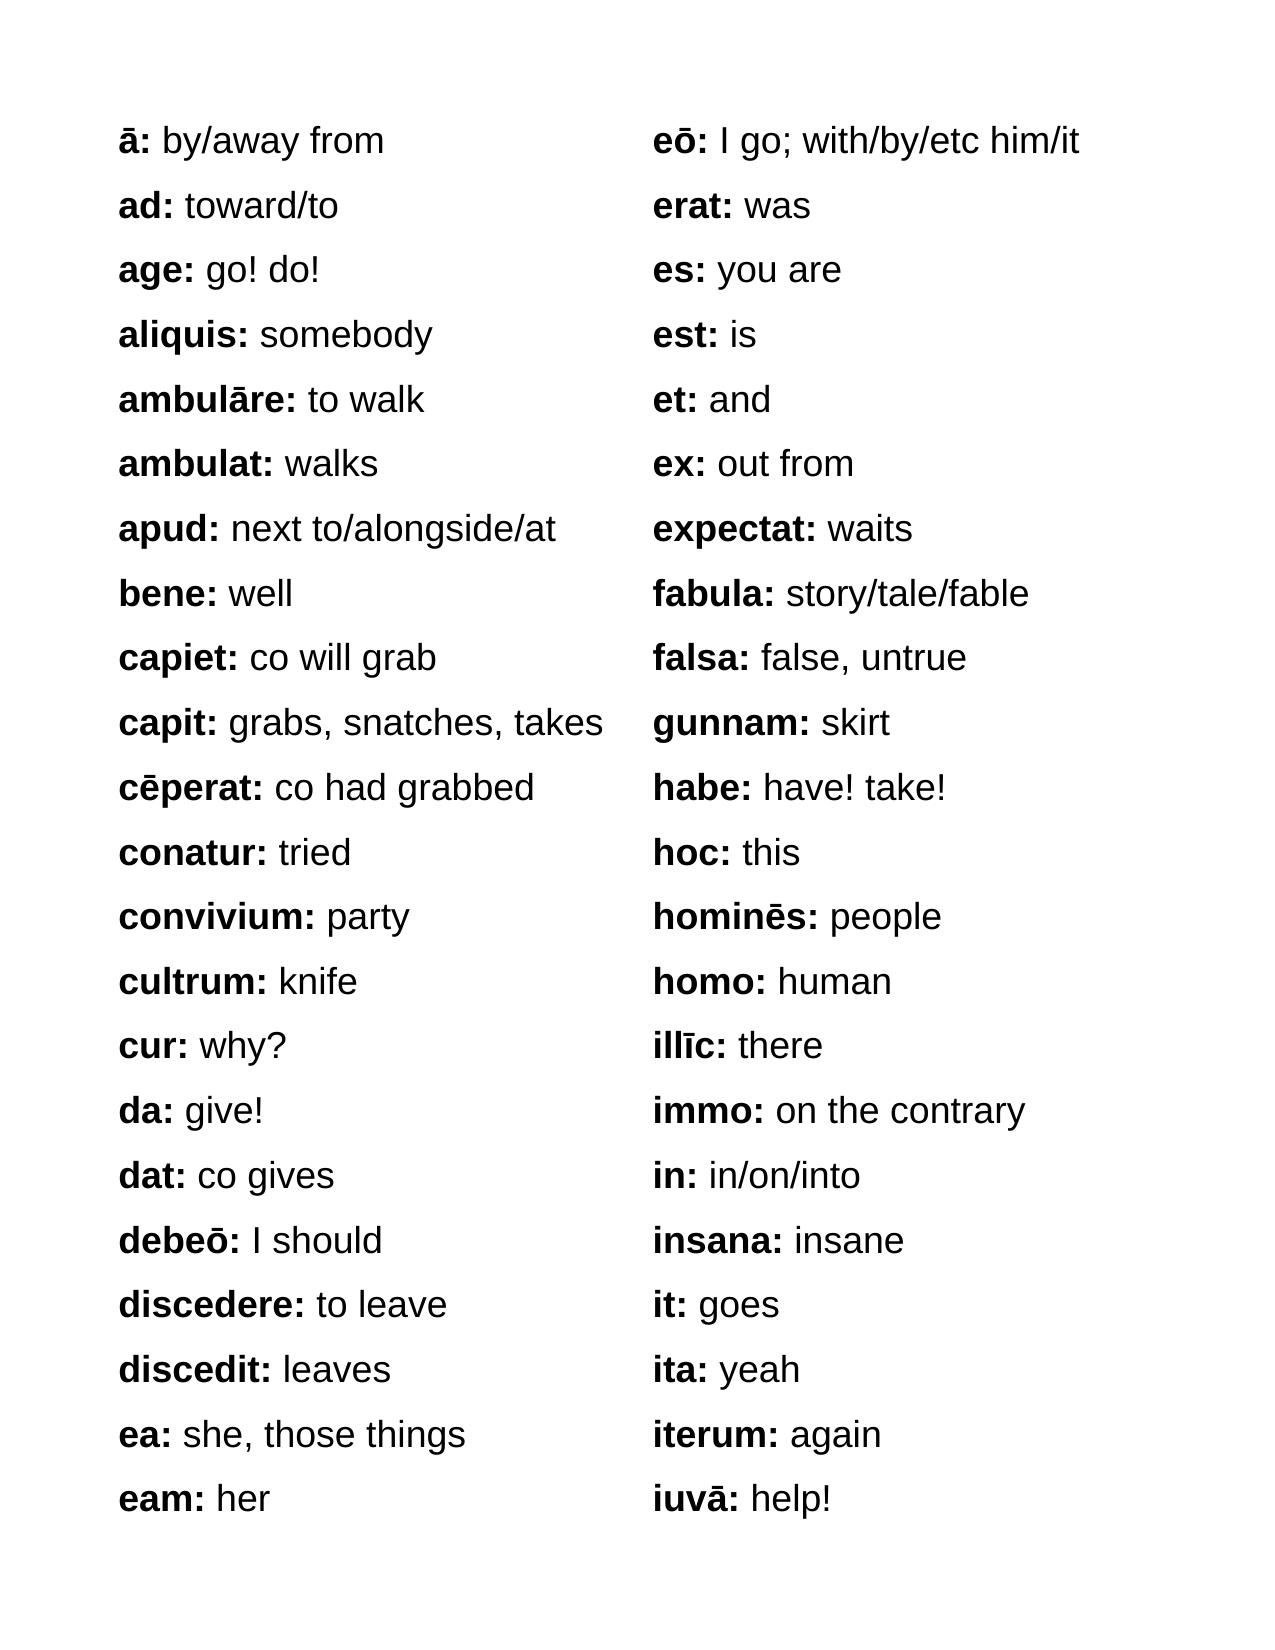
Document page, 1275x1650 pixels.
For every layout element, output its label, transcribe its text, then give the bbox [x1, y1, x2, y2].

text et: and [652, 377, 1157, 420]
text iterum: again [652, 1412, 1157, 1455]
text discedere: to leave [118, 1282, 622, 1326]
text ā: by/away from [118, 118, 622, 161]
text ambulāre: to walk [118, 377, 622, 420]
text in: in/on/into [652, 1153, 1157, 1196]
text expectat: waits [652, 506, 1157, 549]
text ex: out from [652, 442, 1157, 485]
text eō: I go; with/by/etc him/it [652, 118, 1157, 161]
text ad: toward/to [118, 183, 622, 226]
text cur: why? [118, 1024, 622, 1067]
text conatur: tried [118, 830, 622, 873]
text cultrum: knife [118, 959, 622, 1002]
text insana: insane [652, 1218, 1157, 1261]
text hominēs: people [652, 894, 1157, 937]
text capiet: co will grab [118, 636, 622, 679]
text habe: have! take! [652, 765, 1157, 808]
text illīc: there [652, 1024, 1157, 1067]
text immo: on the contrary [652, 1088, 1157, 1132]
text falsa: false, untrue [652, 636, 1157, 679]
text est: is [652, 312, 1157, 355]
text gunnam: skirt [652, 700, 1157, 743]
text capit: grabs, snatches, takes [118, 700, 622, 743]
text ea: she, those things [118, 1412, 622, 1455]
text dat: co gives [118, 1153, 622, 1196]
text age: go! do! [118, 247, 622, 291]
text apud: next to/alongside/at [118, 506, 622, 549]
text cēperat: co had grabbed [118, 765, 622, 808]
text aliquis: somebody [118, 312, 622, 355]
text hoc: this [652, 830, 1157, 873]
text debeō: I should [118, 1218, 622, 1261]
text it: goes [652, 1282, 1157, 1326]
text es: you are [652, 247, 1157, 291]
text iuvā: help! [652, 1477, 1157, 1520]
text fabula: story/tale/fable [652, 571, 1157, 614]
text eam: her [118, 1477, 622, 1520]
text homo: human [652, 959, 1157, 1002]
text da: give! [118, 1088, 622, 1132]
text ita: yeah [652, 1347, 1157, 1390]
text convivium: party [118, 894, 622, 937]
text bene: well [118, 571, 622, 614]
text erat: was [652, 183, 1157, 226]
text discedit: leaves [118, 1347, 622, 1390]
text ambulat: walks [118, 442, 622, 485]
